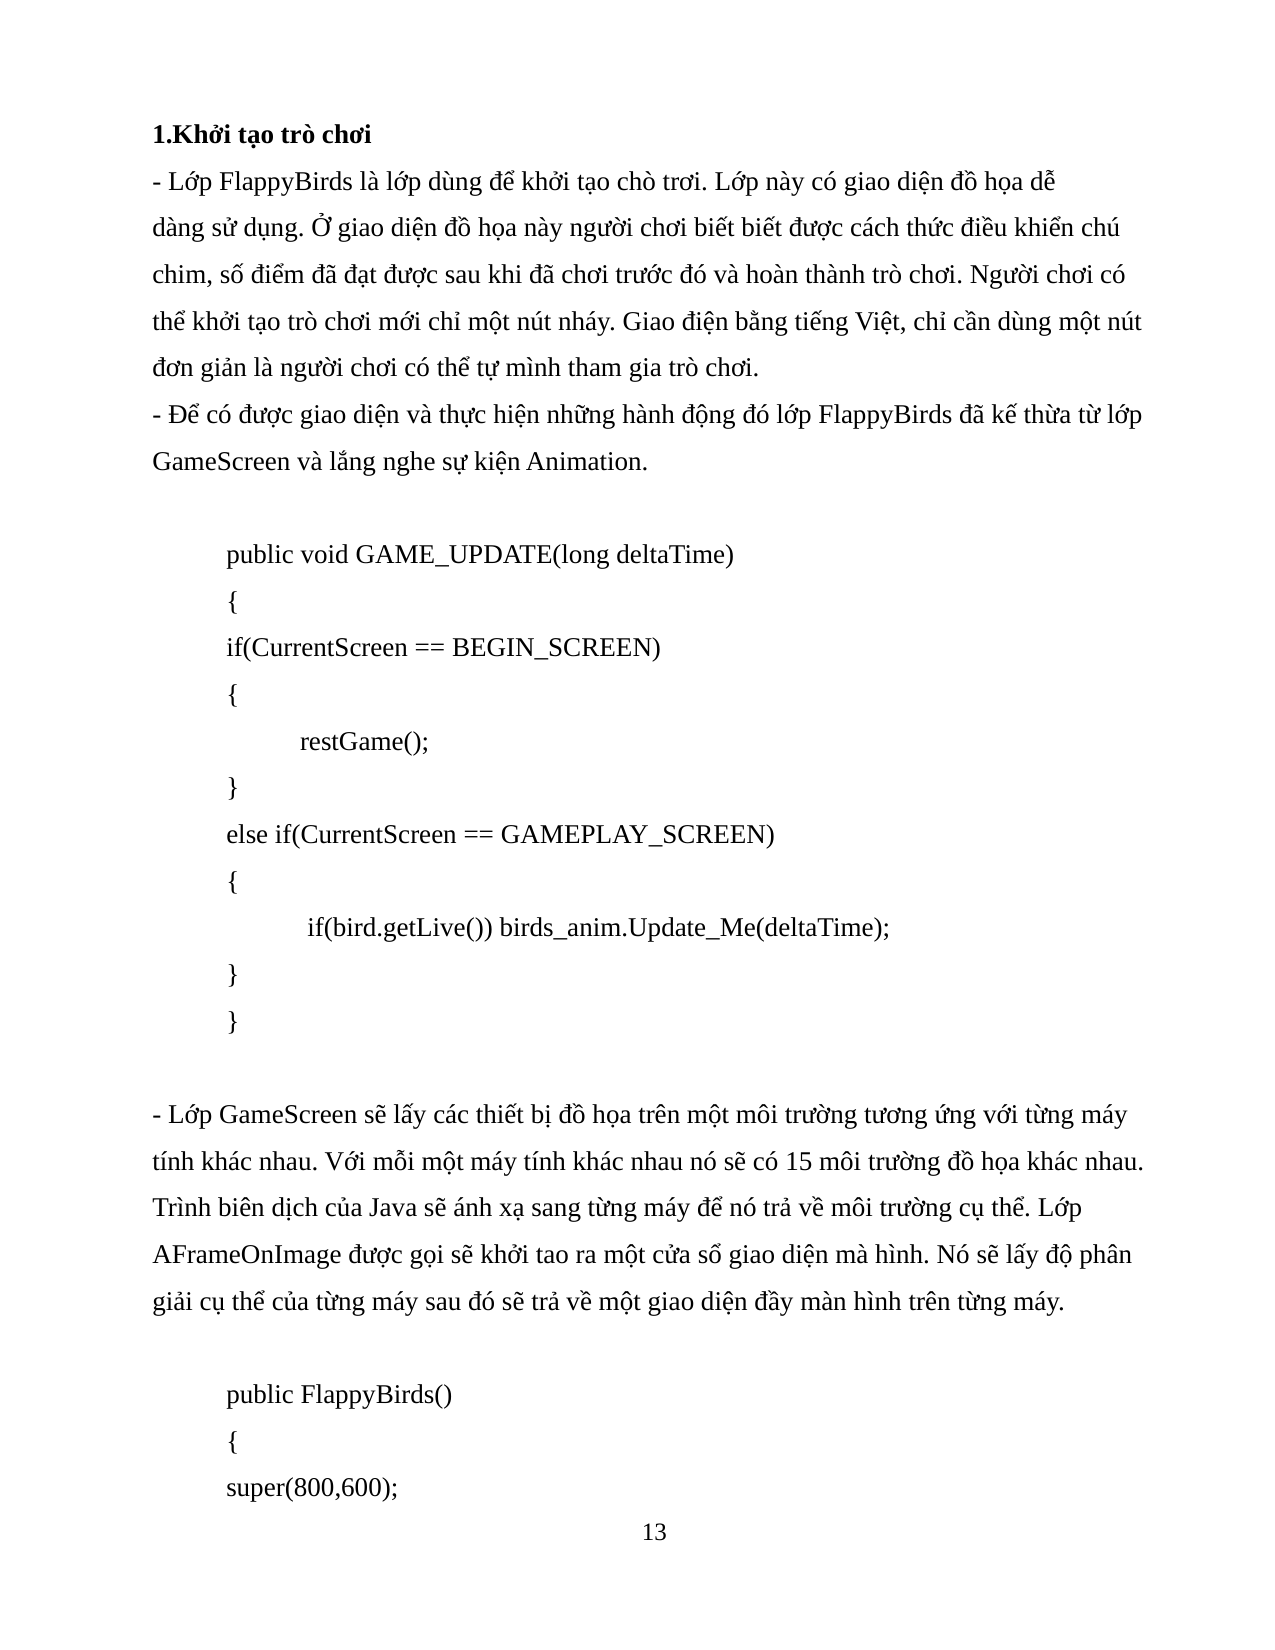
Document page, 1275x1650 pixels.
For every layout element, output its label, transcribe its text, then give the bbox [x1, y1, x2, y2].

text } [226, 771, 1156, 803]
text } [226, 958, 1156, 989]
text public FlappyBirds() [226, 1378, 1156, 1409]
text if(CurrentScreen == BEGIN_SCREEN) [226, 631, 1156, 663]
text dàng sử dụng. Ở giao diện đồ họa này người chơi biết biết được cách thức điều khiển chú chim, số điểm đã đạt được sau khi đã chơi trước đó và hoàn thành trò chơi. Người chơi có thể khởi tạo trò chơi mới chỉ một nút nháy. Giao điện bằng tiếng Việt, chỉ cần dùng một nút đơn giản là người chơi có thể tự mình tham gia trò chơi. [152, 211, 1156, 383]
text { [226, 865, 1156, 896]
text else if(CurrentScreen == GAMEPLAY_SCREEN) [226, 818, 1156, 849]
text 1.Khởi tạo trò chơi [152, 118, 1156, 149]
text super(800,600); [226, 1471, 1156, 1503]
text { [226, 585, 1156, 616]
text - Lớp FlappyBirds là lớp dùng để khởi tạo chò trơi. Lớp này có giao diện đồ họa dễ [152, 165, 1156, 196]
text if(bird.getLive()) birds_anim.Update_Me(deltaTime); [226, 911, 1156, 943]
text public void GAME_UPDATE(long deltaTime) [226, 538, 1156, 569]
text - Để có được giao diện và thực hiện những hành động đó lớp FlappyBirds đã kế thừa từ lớp GameScreen và lắng nghe sự kiện Animation. [152, 398, 1156, 476]
text restGame(); [226, 725, 1156, 756]
text - Lớp GameScreen sẽ lấy các thiết bị đồ họa trên một môi trường tương ứng với từng máy tính khác nhau. Với mỗi một máy tính khác nhau nó sẽ có 15 môi trường đồ họa khác nhau. Trình biên dịch của Java sẽ ánh xạ sang từng máy để nó trả về môi trường cụ thể. Lớp AFrameOnImage được gọi sẽ khởi tao ra một cửa sổ giao diện mà hình. Nó sẽ lấy độ phân giải cụ thể của từng máy sau đó sẽ trả về một giao diện đầy màn hình trên từng máy. [152, 1098, 1156, 1316]
text { [226, 678, 1156, 709]
text { [226, 1425, 1156, 1456]
text } [226, 1005, 1156, 1036]
